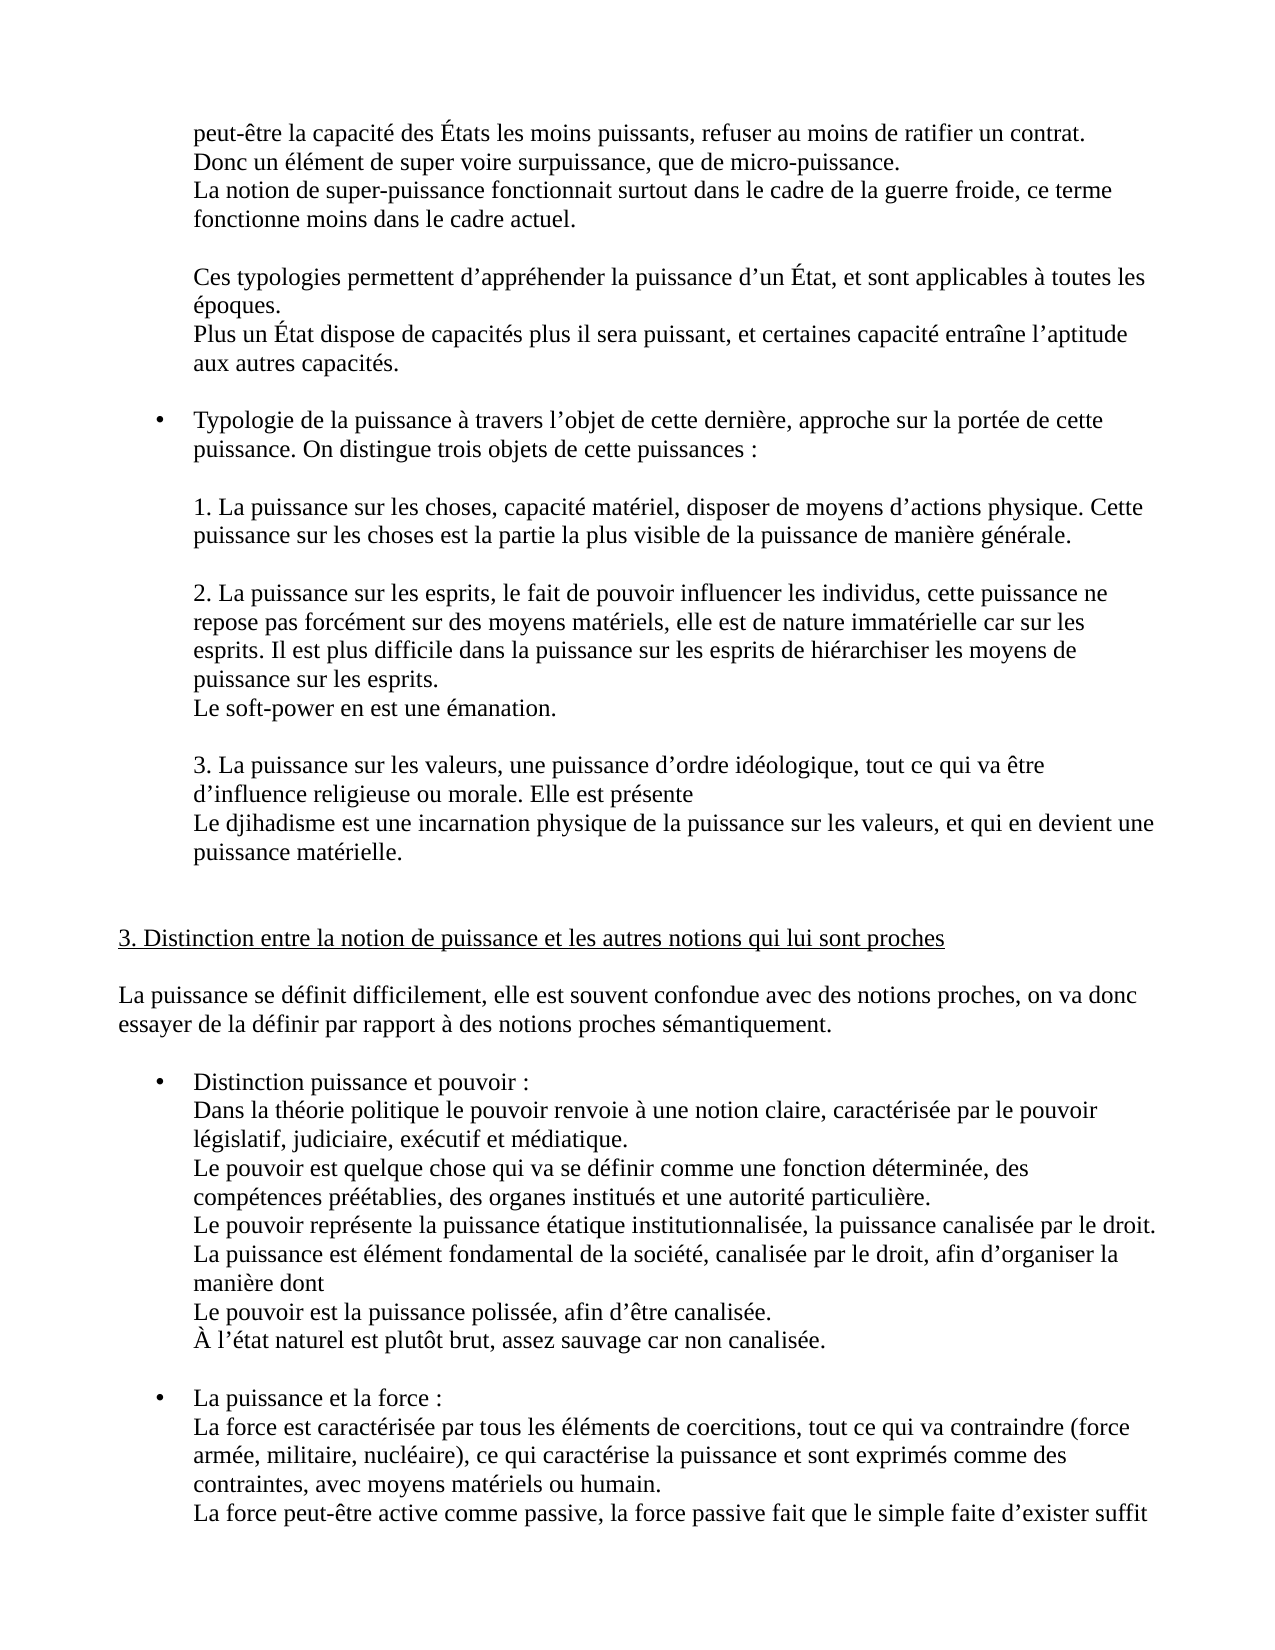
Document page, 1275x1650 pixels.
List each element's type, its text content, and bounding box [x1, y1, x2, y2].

list Distinction puissance et pouvoir : Dans la théorie politique le pouvoir renvoie à une notion claire, caractérisée par le pouvoir législatif, judiciaire, exécutif et médiatique. Le pouvoir est quelque chose qui va se définir comme une fonction déterminée, des compétences préétablies, des organes institués et une autorité particulière. Le pouvoir représente la puissance étatique institutionnalisée, la puissance canalisée par le droit. La puissance est élément fondamental de la société, canalisée par le droit, afin d’organiser la manière dont Le pouvoir est la puissance polissée, afin d’être canalisée. À l’état naturel est plutôt brut, assez sauvage car non canalisée. [156, 1067, 1157, 1383]
text 3. Distinction entre la notion de puissance et les autres notions qui lui sont proches [118, 923, 1157, 952]
list Typologie de la puissance à travers l’objet de cette dernière, approche sur la portée de cette puissance. On distingue trois objets de cette puissances : 1. La puissance sur les choses, capacité matériel, disposer de moyens d’actions physique. Cette puissance sur les choses est la partie la plus visible de la puissance de manière générale. 2. La puissance sur les esprits, le fait de pouvoir influencer les individus, cette puissance ne repose pas forcément sur des moyens matériels, elle est de nature immatérielle car sur les esprits. Il est plus difficile dans la puissance sur les esprits de hiérarchiser les moyens de puissance sur les esprits. Le soft-power en est une émanation. 3. La puissance sur les valeurs, une puissance d’ordre idéologique, tout ce qui va être d’influence religieuse ou morale. Elle est présente Le djihadisme est une incarnation physique de la puissance sur les valeurs, et qui en devient une puissance matérielle. [156, 406, 1157, 923]
list peut-être la capacité des États les moins puissants, refuser au moins de ratifier un contrat. Donc un élément de super voire surpuissance, que de micro-puissance. La notion de super-puissance fonctionnait surtout dans le cadre de la guerre froide, ce terme fonctionne moins dans le cadre actuel. Ces typologies permettent d’appréhender la puissance d’un État, et sont applicables à toutes les époques. Plus un État dispose de capacités plus il sera puissant, et certaines capacité entraîne l’aptitude aux autres capacités. [156, 118, 1157, 406]
text La puissance se définit difficilement, elle est souvent confondue avec des notions proches, on va donc essayer de la définir par rapport à des notions proches sémantiquement. [118, 981, 1157, 1067]
list La puissance et la force : La force est caractérisée par tous les éléments de coercitions, tout ce qui va contraindre (force armée, militaire, nucléaire), ce qui caractérise la puissance et sont exprimés comme des contraintes, avec moyens matériels ou humain. La force peut-être active comme passive, la force passive fait que le simple faite d’exister suffit [156, 1383, 1157, 1527]
